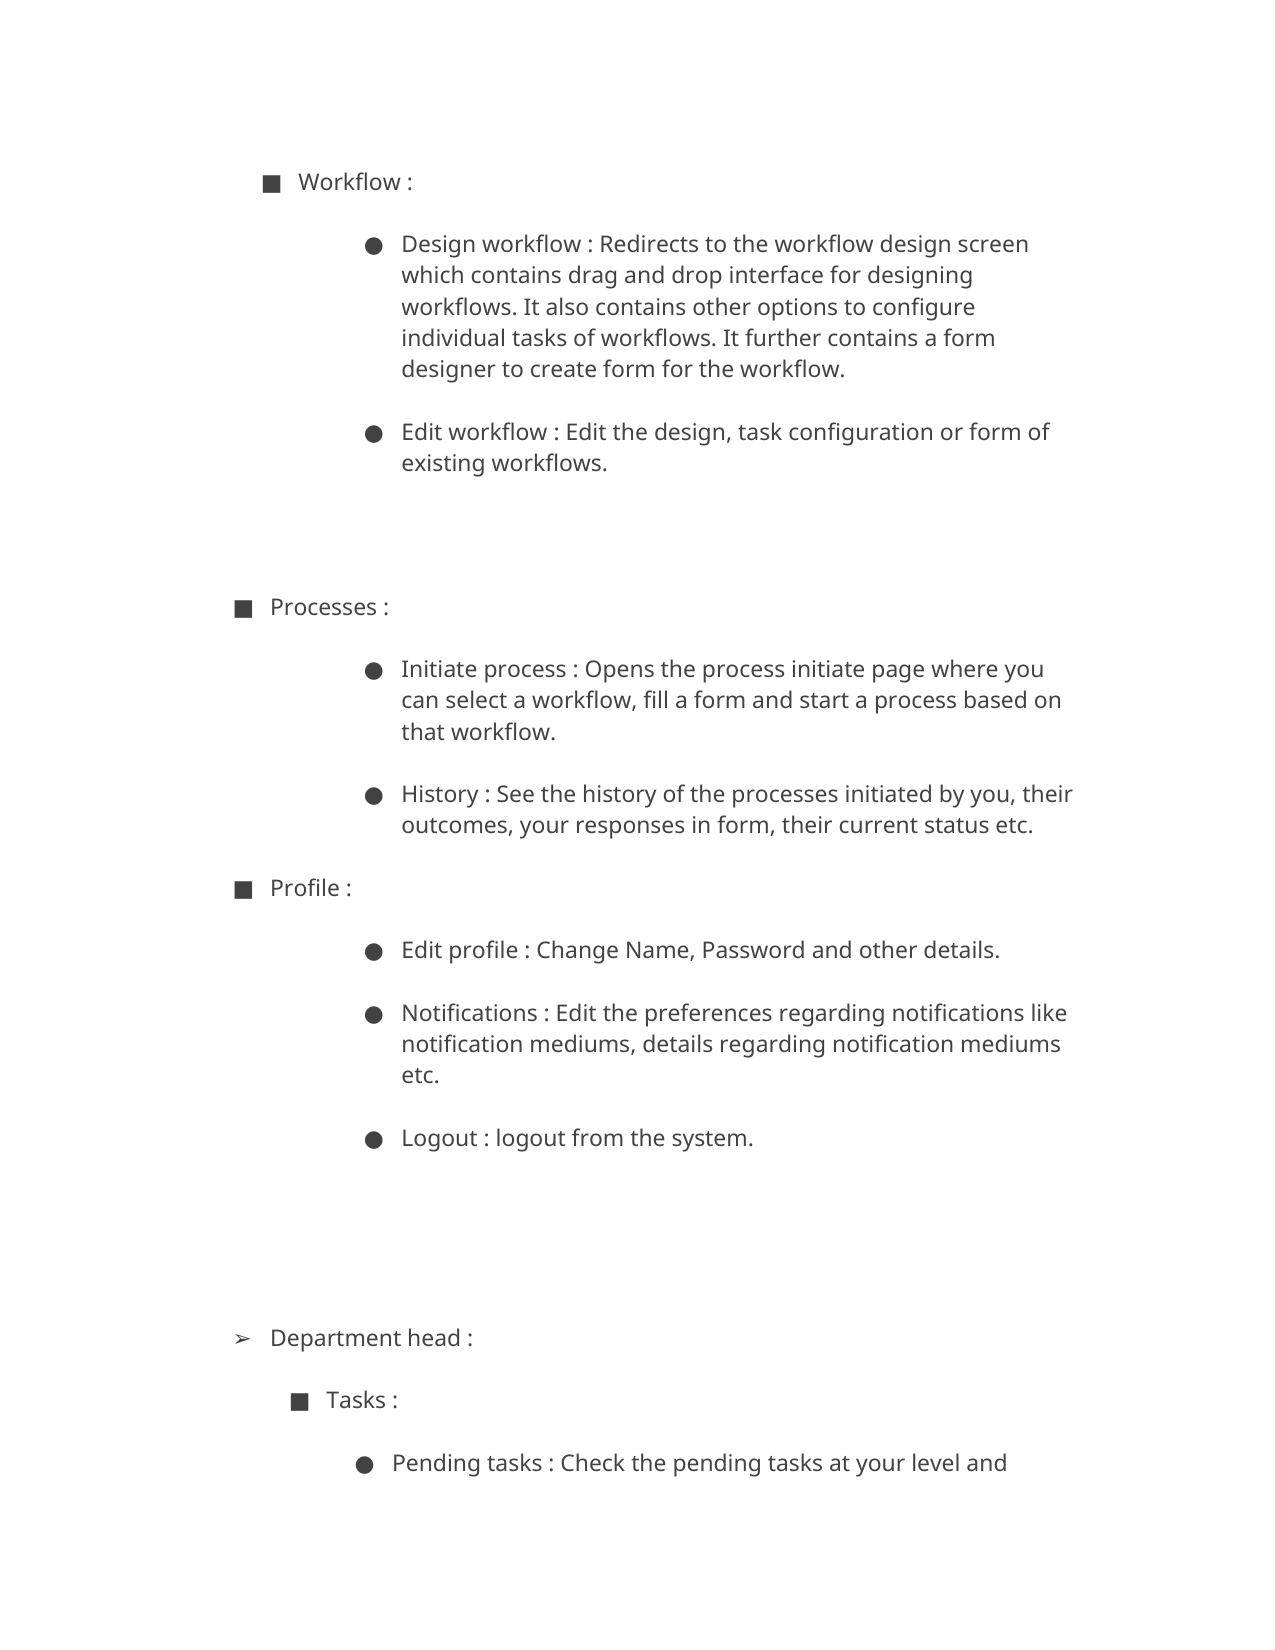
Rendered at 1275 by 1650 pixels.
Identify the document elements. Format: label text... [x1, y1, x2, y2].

list Workflow : [261, 166, 1080, 228]
list Initiate process : Opens the process initiate page where you can select a workflow, fill a form and start a process based on that workflow. [364, 653, 1080, 778]
list Logout : logout from the system. [364, 1122, 1080, 1184]
list Design workflow : Redirects to the workflow design screen which contains drag and drop interface for designing workflows. It also contains other options to configure individual tasks of workflows. It further contains a form designer to create form for the workflow. [364, 228, 1080, 416]
list Edit workflow : Edit the design, task configuration or form of existing workflows. [364, 416, 1080, 509]
list Notifications : Edit the preferences regarding notifications like notification mediums, details regarding notification mediums etc. [364, 997, 1080, 1122]
list Tasks : [289, 1384, 1080, 1447]
list Edit profile : Change Name, Password and other details. [364, 934, 1080, 997]
list Processes : [232, 591, 1080, 653]
list Department head : [232, 1322, 1080, 1384]
list Pending tasks : Check the pending tasks at your level and [354, 1447, 1080, 1478]
list Profile : [232, 872, 1080, 934]
list History : See the history of the processes initiated by you, their outcomes, your responses in form, their current status etc. [364, 778, 1080, 872]
